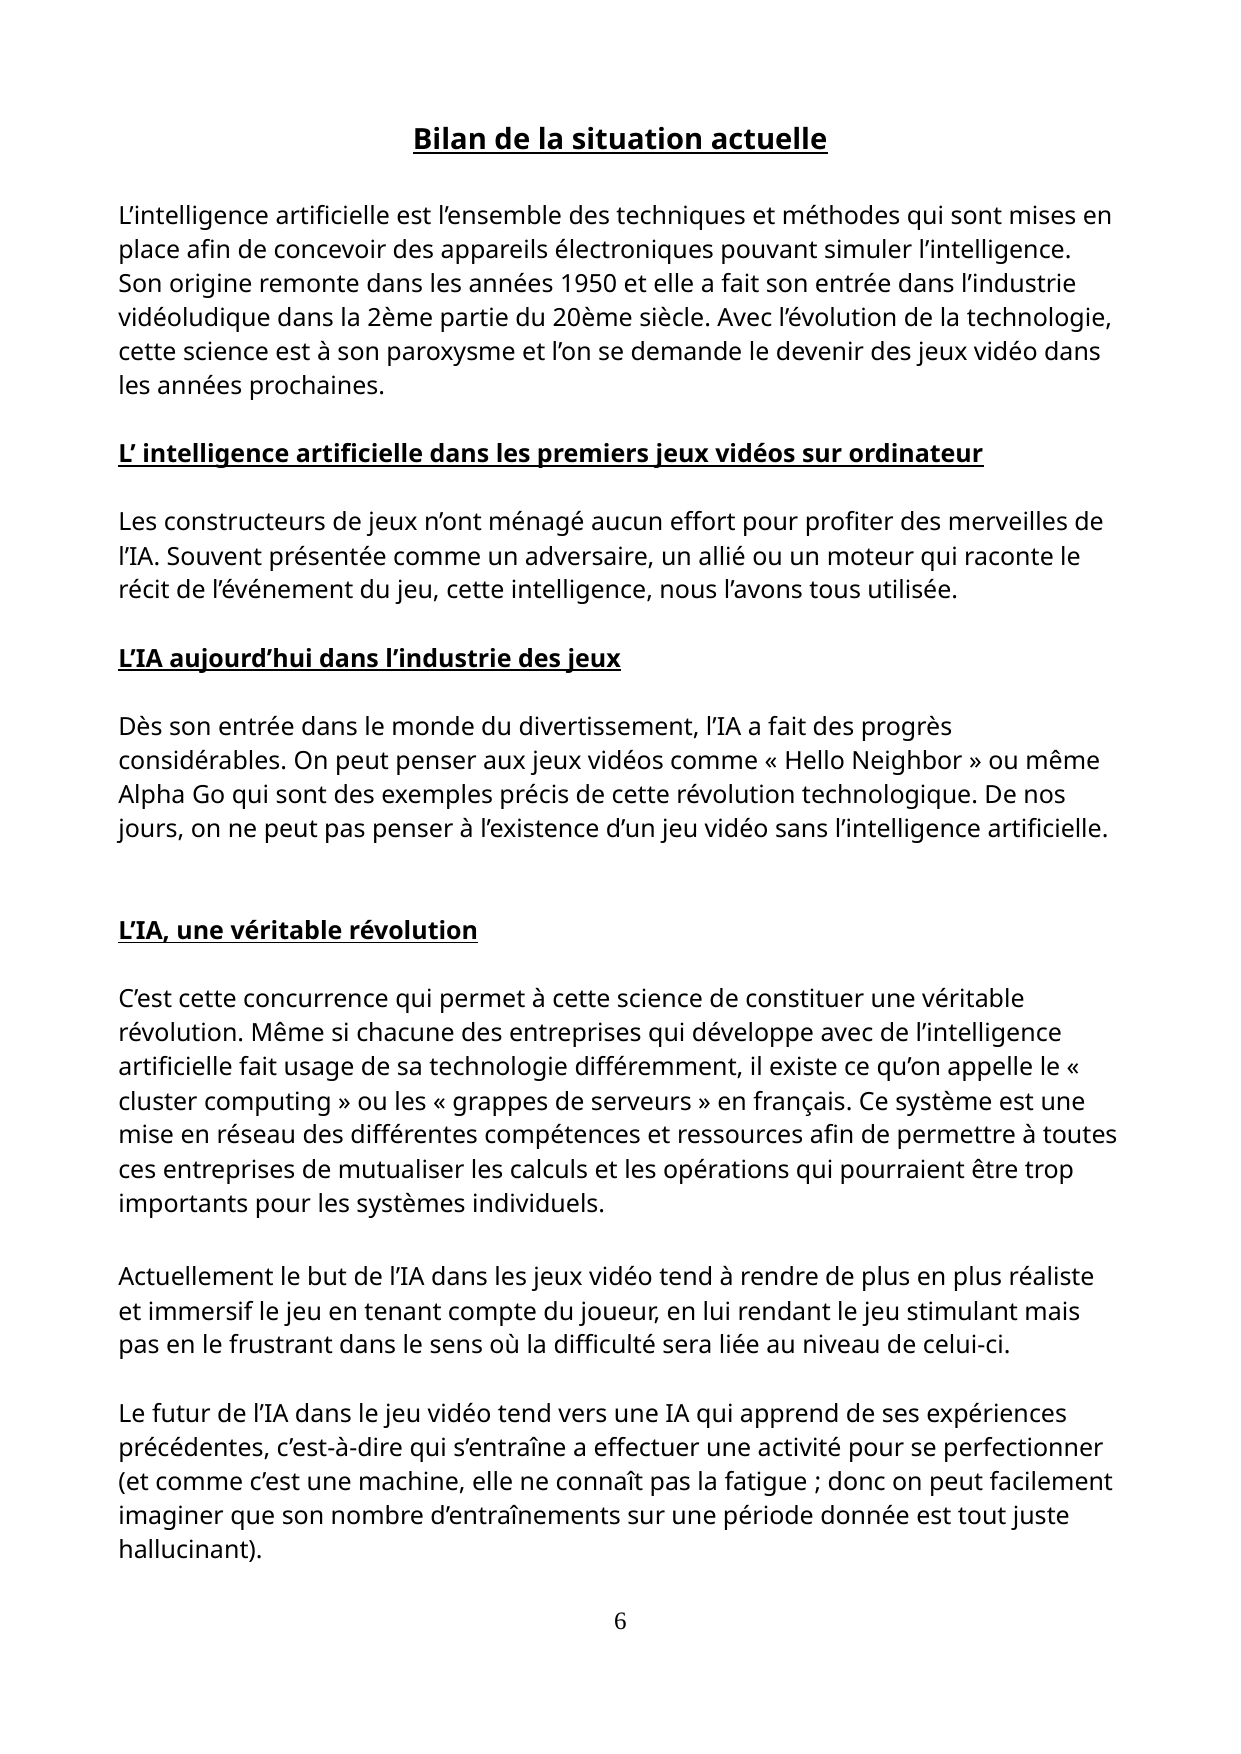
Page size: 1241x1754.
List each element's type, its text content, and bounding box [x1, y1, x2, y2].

text L’intelligence artificielle est l’ensemble des techniques et méthodes qui sont mises en place afin de concevoir des appareils électroniques pouvant simuler l’intelligence. Son origine remonte dans les années 1950 et elle a fait son entrée dans l’industrie vidéoludique dans la 2ème partie du 20ème siècle. Avec l’évolution de la technologie, cette science est à son paroxysme et l’on se demande le devenir des jeux vidéo dans les années prochaines. [118, 197, 1122, 402]
text Actuellement le but de l’IA dans les jeux vidéo tend à rendre de plus en plus réaliste et immersif le jeu en tenant compte du joueur, en lui rendant le jeu stimulant mais pas en le frustrant dans le sens où la difficulté sera liée au niveau de celui-ci. [118, 1259, 1122, 1361]
text L’IA, une véritable révolution [118, 913, 1122, 947]
text C’est cette concurrence qui permet à cette science de constituer une véritable révolution. Même si chacune des entreprises qui développe avec de l’intelligence artificielle fait usage de sa technologie différemment, il existe ce qu’on appelle le « cluster computing » ou les « grappes de serveurs » en français. Ce système est une mise en réseau des différentes compétences et ressources afin de permettre à toutes ces entreprises de mutualiser les calculs et les opérations qui pourraient être trop importants pour les systèmes individuels. [118, 981, 1122, 1219]
text Les constructeurs de jeux n’ont ménagé aucun effort pour profiter des merveilles de l’IA. Souvent présentée comme un adversaire, un allié ou un moteur qui raconte le récit de l’événement du jeu, cette intelligence, nous l’avons tous utilisée. [118, 504, 1122, 606]
text L’ intelligence artificielle dans les premiers jeux vidéos sur ordinateur [118, 436, 1122, 470]
text Bilan de la situation actuelle [118, 118, 1122, 158]
text L’IA aujourd’hui dans l’industrie des jeux [118, 640, 1122, 674]
text Dès son entrée dans le monde du divertissement, l’IA a fait des progrès considérables. On peut penser aux jeux vidéos comme « Hello Neighbor » ou même Alpha Go qui sont des exemples précis de cette révolution technologique. De nos jours, on ne peut pas penser à l’existence d’un jeu vidéo sans l’intelligence artificielle. [118, 708, 1122, 845]
text Le futur de l’IA dans le jeu vidéo tend vers une IA qui apprend de ses expériences précédentes, c’est-à-dire qui s’entraîne a effectuer une activité pour se perfectionner (et comme c’est une machine, elle ne connaît pas la fatigue ; donc on peut facilement imaginer que son nombre d’entraînements sur une période donnée est tout juste hallucinant). [118, 1395, 1122, 1566]
